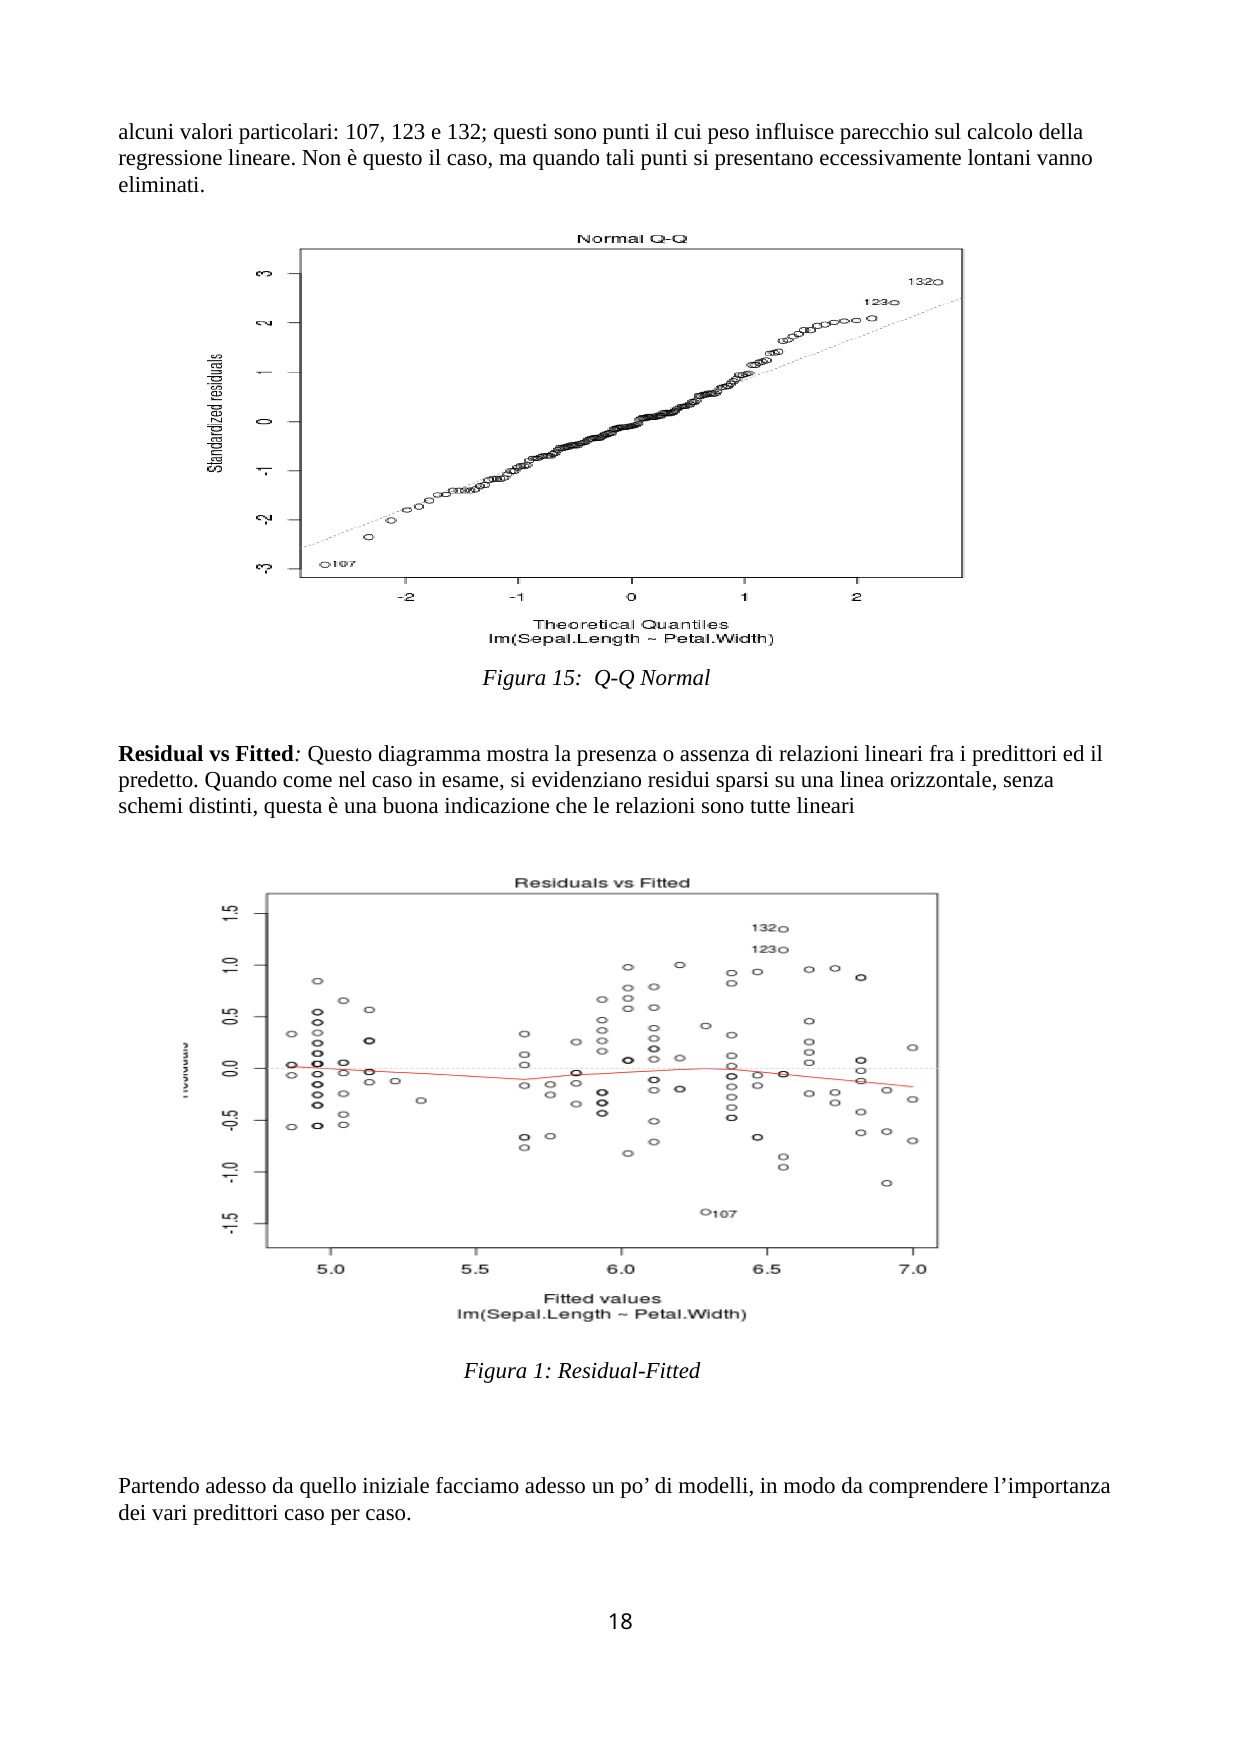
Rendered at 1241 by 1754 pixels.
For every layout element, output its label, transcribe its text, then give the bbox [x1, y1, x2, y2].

text alcuni valori particolari: 107, 123 e 132; questi sono punti il cui peso influisce parecchio sul calcolo della regressione lineare. Non è questo il caso, ma quando tali punti si presentano eccessivamente lontani vanno eliminati. [118, 118, 1122, 197]
picture [183, 859, 983, 1339]
text Residual vs Fitted: Questo diagramma mostra la presenza o assenza di relazioni lineari fra i predittori ed il predetto. Quando come nel caso in esame, si evidenziano residui sparsi su una linea orizzontale, senza schemi distinti, questa è una buona indicazione che le relazioni sono tutte lineari [118, 740, 1122, 819]
picture [184, 218, 1011, 665]
text Partendo adesso da quello iniziale facciamo adesso un po’ di modelli, in modo da comprendere l’importanza dei vari predittori caso per caso. [118, 1472, 1122, 1525]
text Figura 1: Residual-Fitted [183, 1339, 983, 1384]
text Figura 15: Q-Q Normal [184, 665, 1011, 691]
